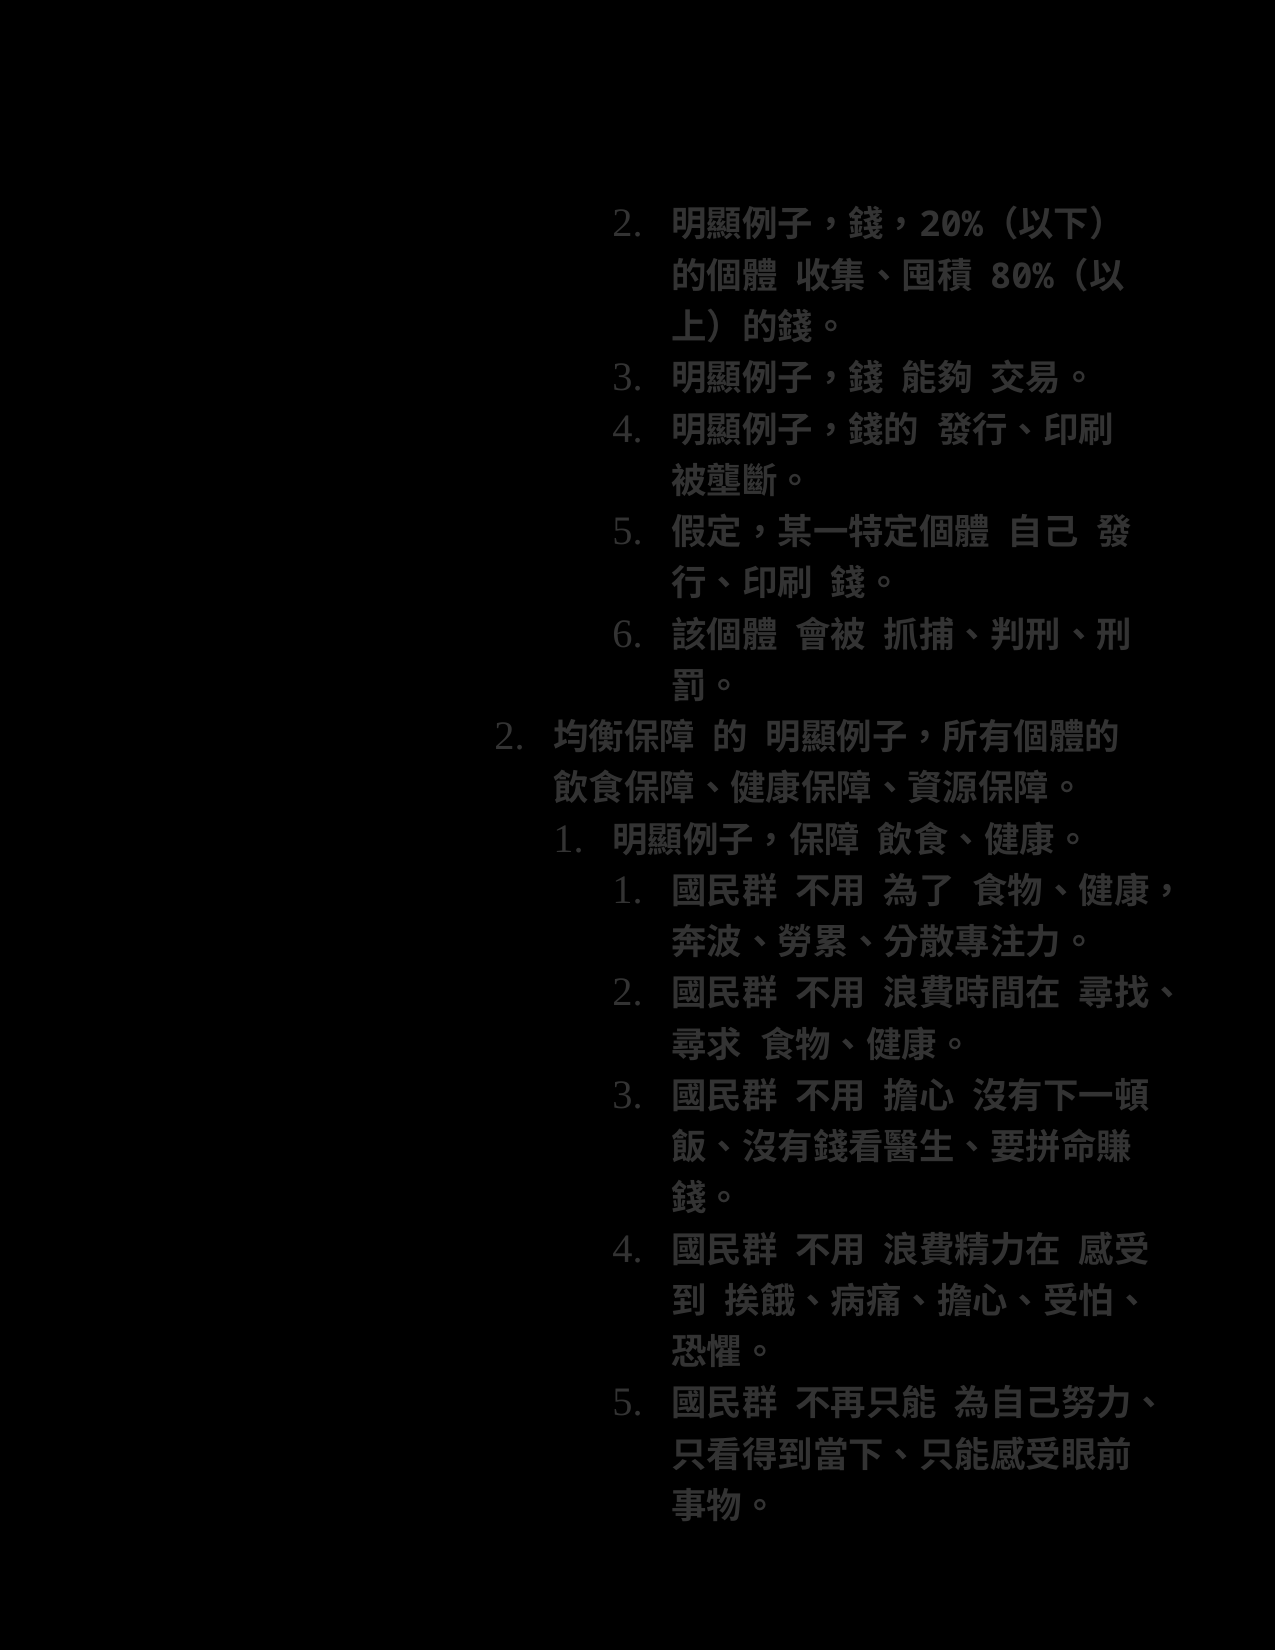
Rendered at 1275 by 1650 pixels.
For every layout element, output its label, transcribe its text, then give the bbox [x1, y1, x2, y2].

list 國民群 不用 擔心 沒有下一頓飯、沒有錢看醫生、要拼命賺錢。 [612, 1067, 1157, 1221]
list 國民群 不再只能 為自己努力、只看得到當下、只能感受眼前事物。 [612, 1375, 1157, 1528]
list 假定，某一特定個體 自己 發行、印刷 錢。 [612, 503, 1157, 606]
list 國民群 不用 浪費時間在 尋找、尋求 食物、健康。 [612, 965, 1157, 1067]
list 國民群 不用 為了 食物、健康，奔波、勞累、分散專注力。 [612, 862, 1157, 965]
list 該個體 會被 抓捕、判刑、刑罰。 [612, 606, 1157, 708]
list 明顯例子，錢，20%（以下）的個體 收集、囤積 80%（以上）的錢。 [612, 196, 1157, 350]
list 均衡保障 的 明顯例子，所有個體的 飲食保障、健康保障、資源保障。 [494, 708, 1157, 811]
list 明顯例子，錢 能夠 交易。 [612, 350, 1157, 401]
list 國民群 不用 浪費精力在 感受到 挨餓、病痛、擔心、受怕、恐懼。 [612, 1221, 1157, 1375]
list 明顯例子，保障 飲食、健康。 [553, 811, 1157, 862]
list 明顯例子，錢的 發行、印刷 被壟斷。 [612, 401, 1157, 503]
